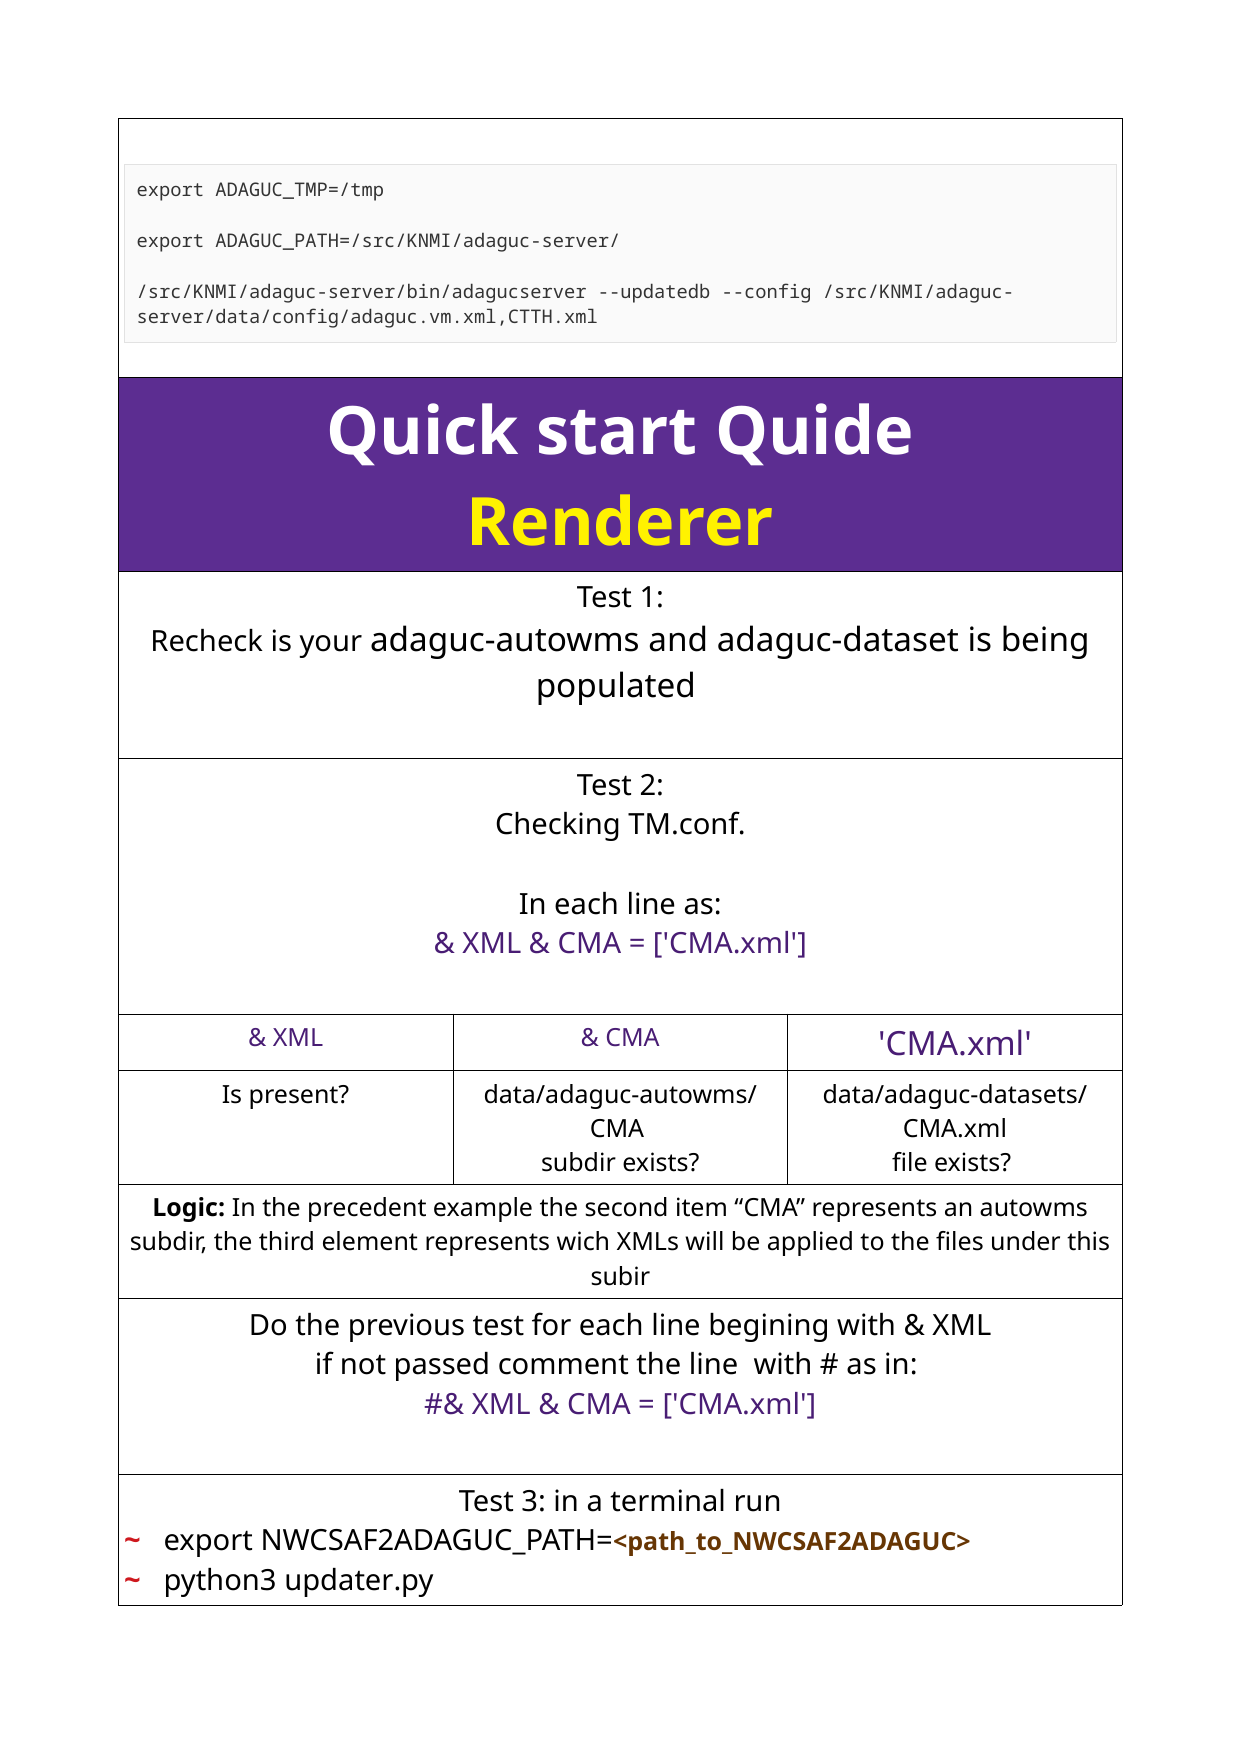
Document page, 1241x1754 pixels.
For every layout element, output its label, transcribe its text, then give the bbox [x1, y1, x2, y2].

table_cell Logic: In the precedent example the second item “CMA” represents an autowms subdir, the third element represents wich XMLs will be applied to the files under this subir [119, 1185, 1122, 1298]
table_cell Test 3: in a terminal run ~ export NWCSAF2ADAGUC_PATH=<path_to_NWCSAF2ADAGUC> ~ python3 updater.py [119, 1475, 1122, 1604]
table_cell data/adaguc-autowms/CMA subdir exists? [454, 1071, 787, 1184]
table_cell 'CMA.xml' [788, 1015, 1122, 1070]
table_cell Test 1: Recheck is your adaguc-autowms and adaguc-dataset is being populated [119, 572, 1122, 758]
table_cell & XML [119, 1015, 453, 1070]
table_header Quick start Quide Renderer [119, 378, 1122, 571]
table_cell Is present? [119, 1071, 453, 1184]
table_cell & CMA [454, 1015, 787, 1070]
table_cell Do the previous test for each line begining with & XML if not passed comment the line with # as in: #& XML & CMA = ['CMA.xml'] [119, 1299, 1122, 1474]
table_cell export ADAGUC_TMP=/tmp export ADAGUC_PATH=/src/KNMI/adaguc-server/ /src/KNMI/adaguc-server/bin/adagucserver --updatedb --config /src/KNMI/adaguc-server/data/config/adaguc.vm.xml,CTTH.xml [119, 119, 1122, 377]
table_cell data/adaguc-datasets/CMA.xml file exists? [788, 1071, 1122, 1184]
table_cell Test 2: Checking TM.conf. In each line as: & XML & CMA = ['CMA.xml'] [119, 759, 1122, 1013]
